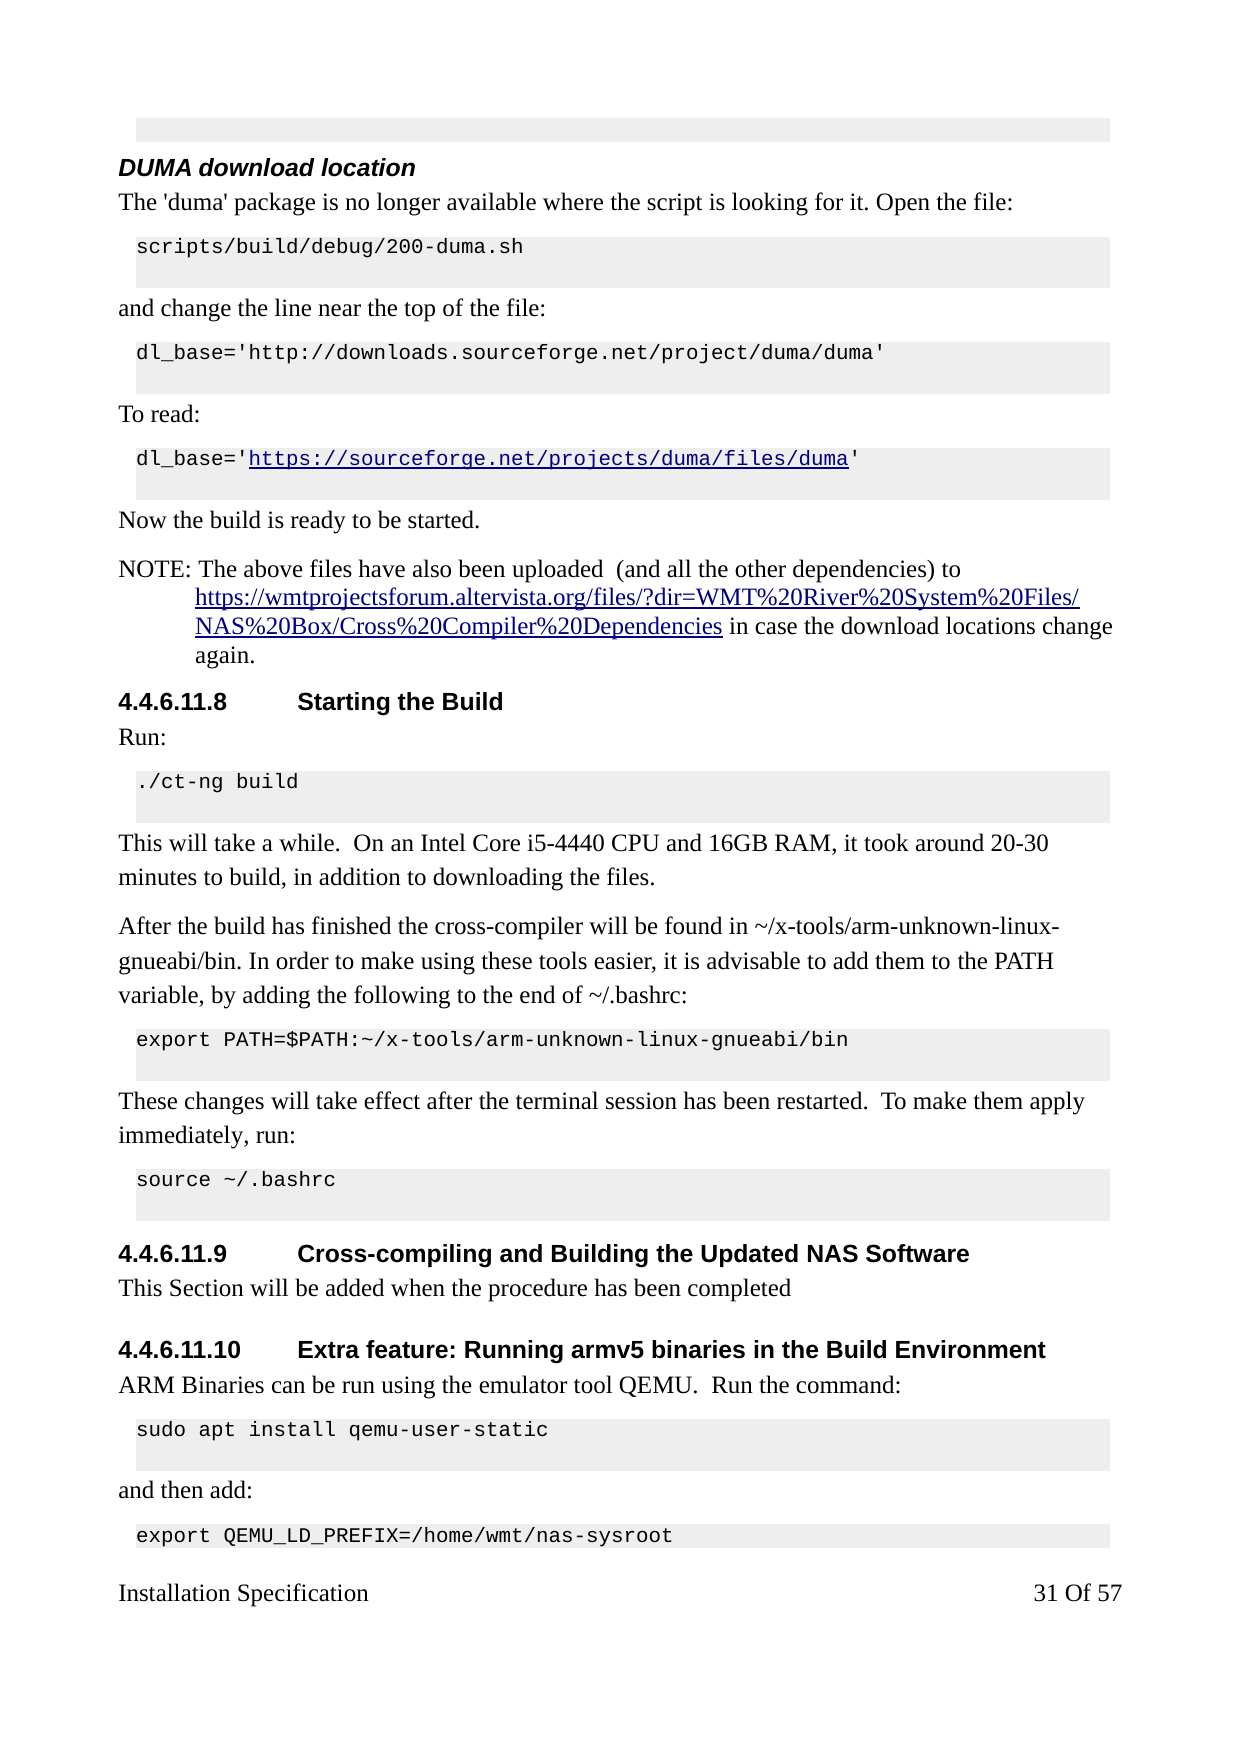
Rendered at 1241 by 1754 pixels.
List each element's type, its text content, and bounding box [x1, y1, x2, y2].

text dl_base='https://sourceforge.net/projects/duma/files/duma' [136, 448, 1110, 472]
text ARM Binaries can be run using the emulator tool QEMU. Run the command: [118, 1370, 1122, 1398]
text source ~/.bashrc [136, 1169, 1110, 1193]
subtitle Extra feature: Running armv5 binaries in the Build Environment [118, 1335, 1122, 1363]
text To read: [118, 399, 1122, 428]
subtitle Cross-compiling and Building the Updated NAS Software [118, 1239, 1122, 1267]
text export PATH=$PATH:~/x-tools/arm-unknown-linux-gnueabi/bin [136, 1029, 1110, 1053]
text scripts/build/debug/200-duma.sh [136, 237, 1110, 260]
subtitle Starting the Build [118, 687, 1122, 716]
text dl_base='http://downloads.sourceforge.net/project/duma/duma' [136, 342, 1110, 366]
text This Section will be added when the procedure has been completed [118, 1273, 1122, 1302]
text Now the build is ready to be started. [118, 505, 1122, 533]
text sudo apt install qemu-user-static [136, 1419, 1110, 1442]
subtitle DUMA download location [118, 153, 1122, 181]
text These changes will take effect after the terminal session has been restarted. To make them apply immediately, run: [118, 1086, 1122, 1149]
text NOTE: The above files have also been uploaded (and all the other dependencies) to https://wmtprojectsforum.altervista.org/files/?dir=WMT%20River%20System%20Files/NAS%20Box/Cross%20Compiler%20Dependencies in case the download locations change again. [118, 554, 1122, 669]
text This will take a while. On an Intel Core i5-4440 CPU and 16GB RAM, it took around 20-30 minutes to build, in addition to downloading the files. [118, 828, 1122, 891]
text ./ct-ng build [136, 771, 1110, 795]
text and change the line near the top of the file: [118, 293, 1122, 322]
text After the build has finished the cross-compiler will be found in ~/x-tools/arm-unknown-linux-gnueabi/bin. In order to make using these tools easier, it is advisable to add them to the PATH variable, by adding the following to the end of ~/.bashrc: [118, 911, 1122, 1009]
text export QEMU_LD_PREFIX=/home/wmt/nas-sysroot [136, 1524, 1110, 1548]
text The 'duma' package is no longer available where the script is looking for it. Open the file: [118, 187, 1122, 216]
text Run: [118, 722, 1122, 751]
text and then add: [118, 1476, 1122, 1504]
